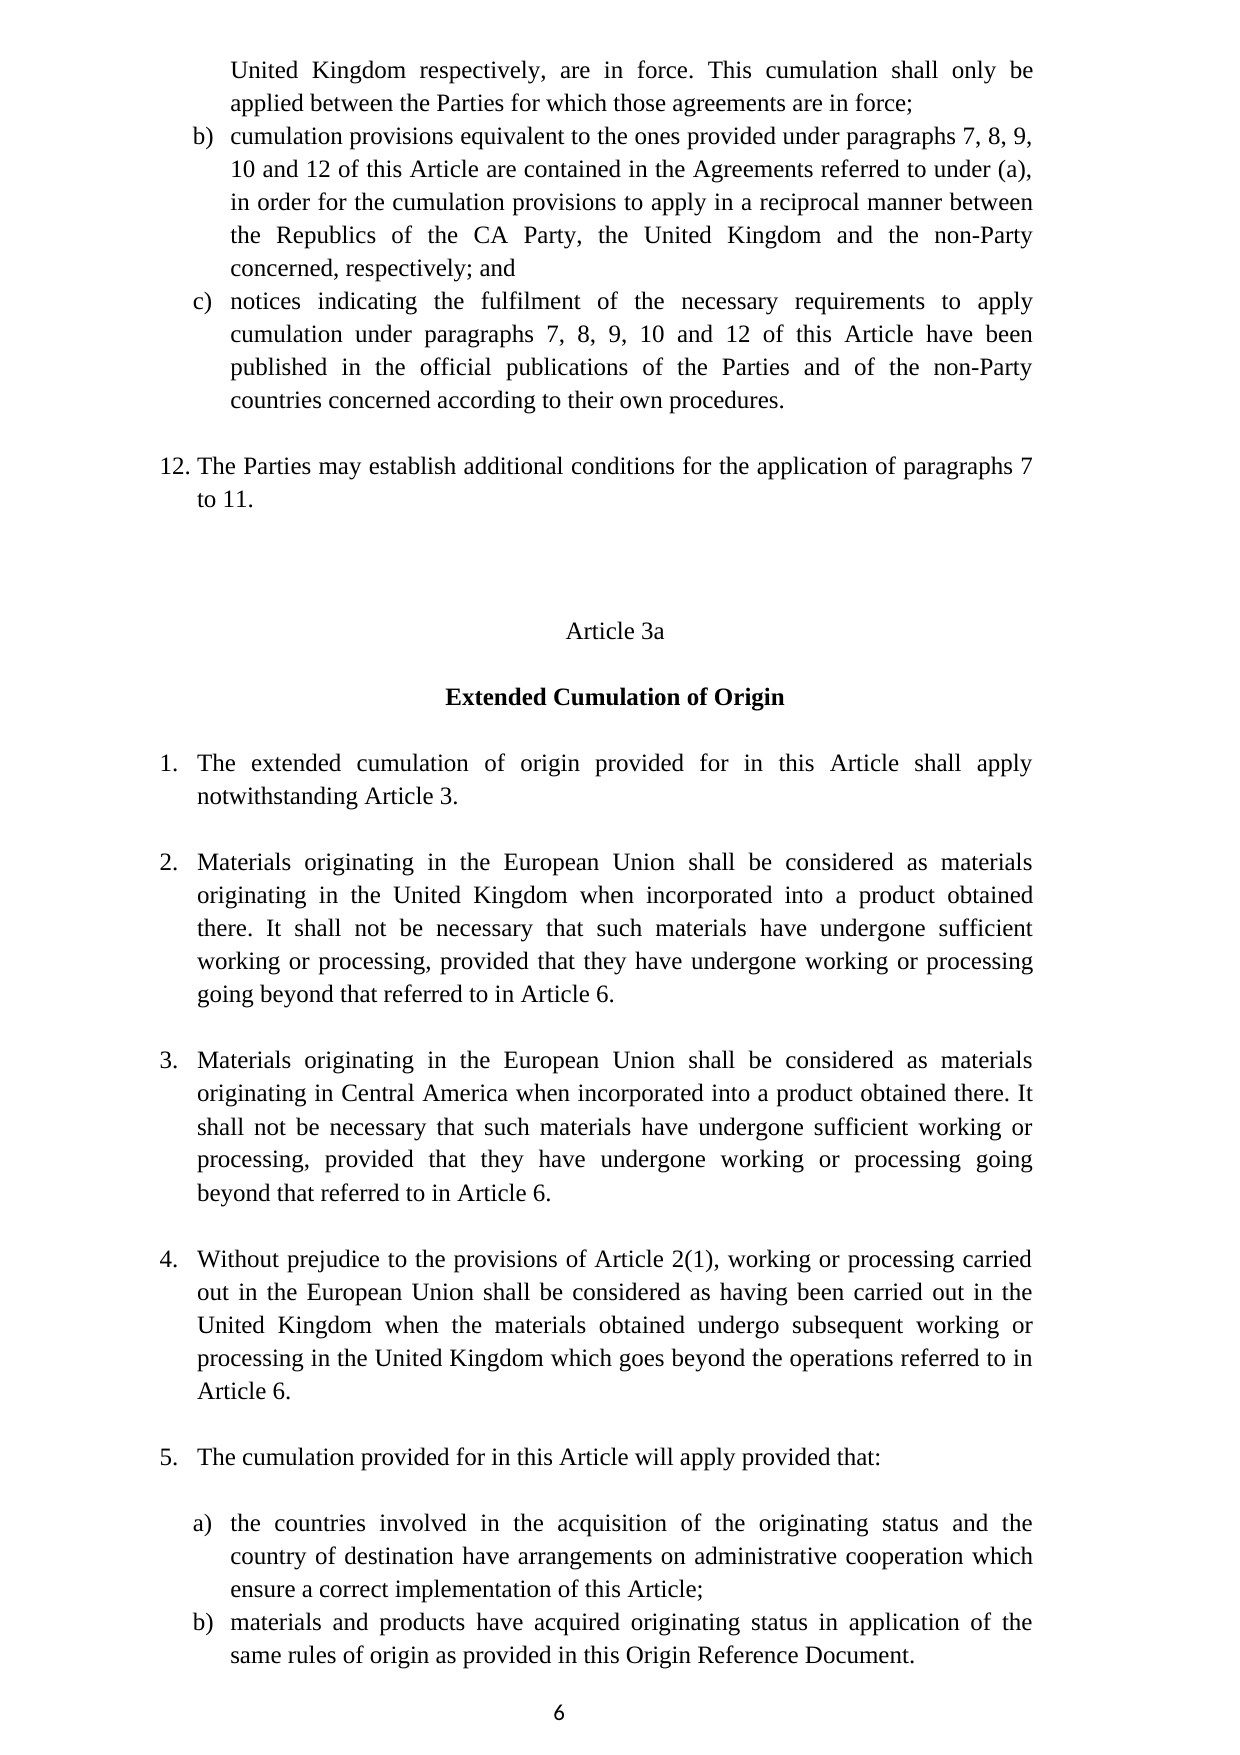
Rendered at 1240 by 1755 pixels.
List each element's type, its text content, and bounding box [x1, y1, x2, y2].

list The Parties may establish additional conditions for the application of paragraphs 7 to 11. [159, 451, 1034, 513]
list The cumulation provided for in this Article will apply provided that: [159, 1442, 1034, 1471]
list Materials originating in the European Union shall be considered as materials originating in Central America when incorporated into a product obtained there. It shall not be necessary that such materials have undergone sufficient working or processing, provided that they have undergone working or processing going beyond that referred to in Article 6. [159, 1046, 1034, 1206]
list The extended cumulation of origin provided for in this Article shall apply notwithstanding Article 3. [159, 748, 1034, 810]
list the countries involved in the acquisition of the originating status and the country of destination have arrangements on administrative cooperation which ensure a correct implementation of this Article; [193, 1508, 1034, 1603]
list preferential trade agreements in accordance with Article XXIV GATT 1994 between the non-party concerned and the Republics of the CA Party and the United Kingdom respectively, are in force. This cumulation shall only be applied between the Parties for which those agreements are in force; [193, 55, 1034, 88]
list Without prejudice to the provisions of Article 2(1), working or processing carried out in the European Union shall be considered as having been carried out in the United Kingdom when the materials obtained undergo subsequent working or processing in the United Kingdom which goes beyond the operations referred to in Article 6. [159, 1244, 1034, 1404]
text Extended Cumulation of Origin [196, 682, 1034, 711]
list Materials originating in the European Union shall be considered as materials originating in the United Kingdom when incorporated into a product obtained there. It shall not be necessary that such materials have undergone sufficient working or processing, provided that they have undergone working or processing going beyond that referred to in Article 6. [159, 847, 1034, 1008]
list materials and products have acquired originating status in application of the same rules of origin as provided in this Origin Reference Document. [193, 1607, 1034, 1669]
text Article 3a [196, 616, 1034, 645]
list notices indicating the fulfilment of the necessary requirements to apply cumulation under paragraphs 7, 8, 9, 10 and 12 of this Article have been published in the official publications of the Parties and of the non-Party countries concerned according to their own procedures. [193, 286, 1034, 414]
list cumulation provisions equivalent to the ones provided under paragraphs 7, 8, 9, 10 and 12 of this Article are contained in the Agreements referred to under (a), in order for the cumulation provisions to apply in a reciprocal manner between the Republics of the CA Party, the United Kingdom and the non-Party concerned, respectively; and [193, 121, 1034, 282]
list preferential trade agreements in accordance with Article XXIV GATT 1994 between the non-party concerned and the Republics of the CA Party and the United Kingdom respectively, are in force. This cumulation shall only be applied between the Parties for which those agreements are in force; [193, 108, 1034, 117]
